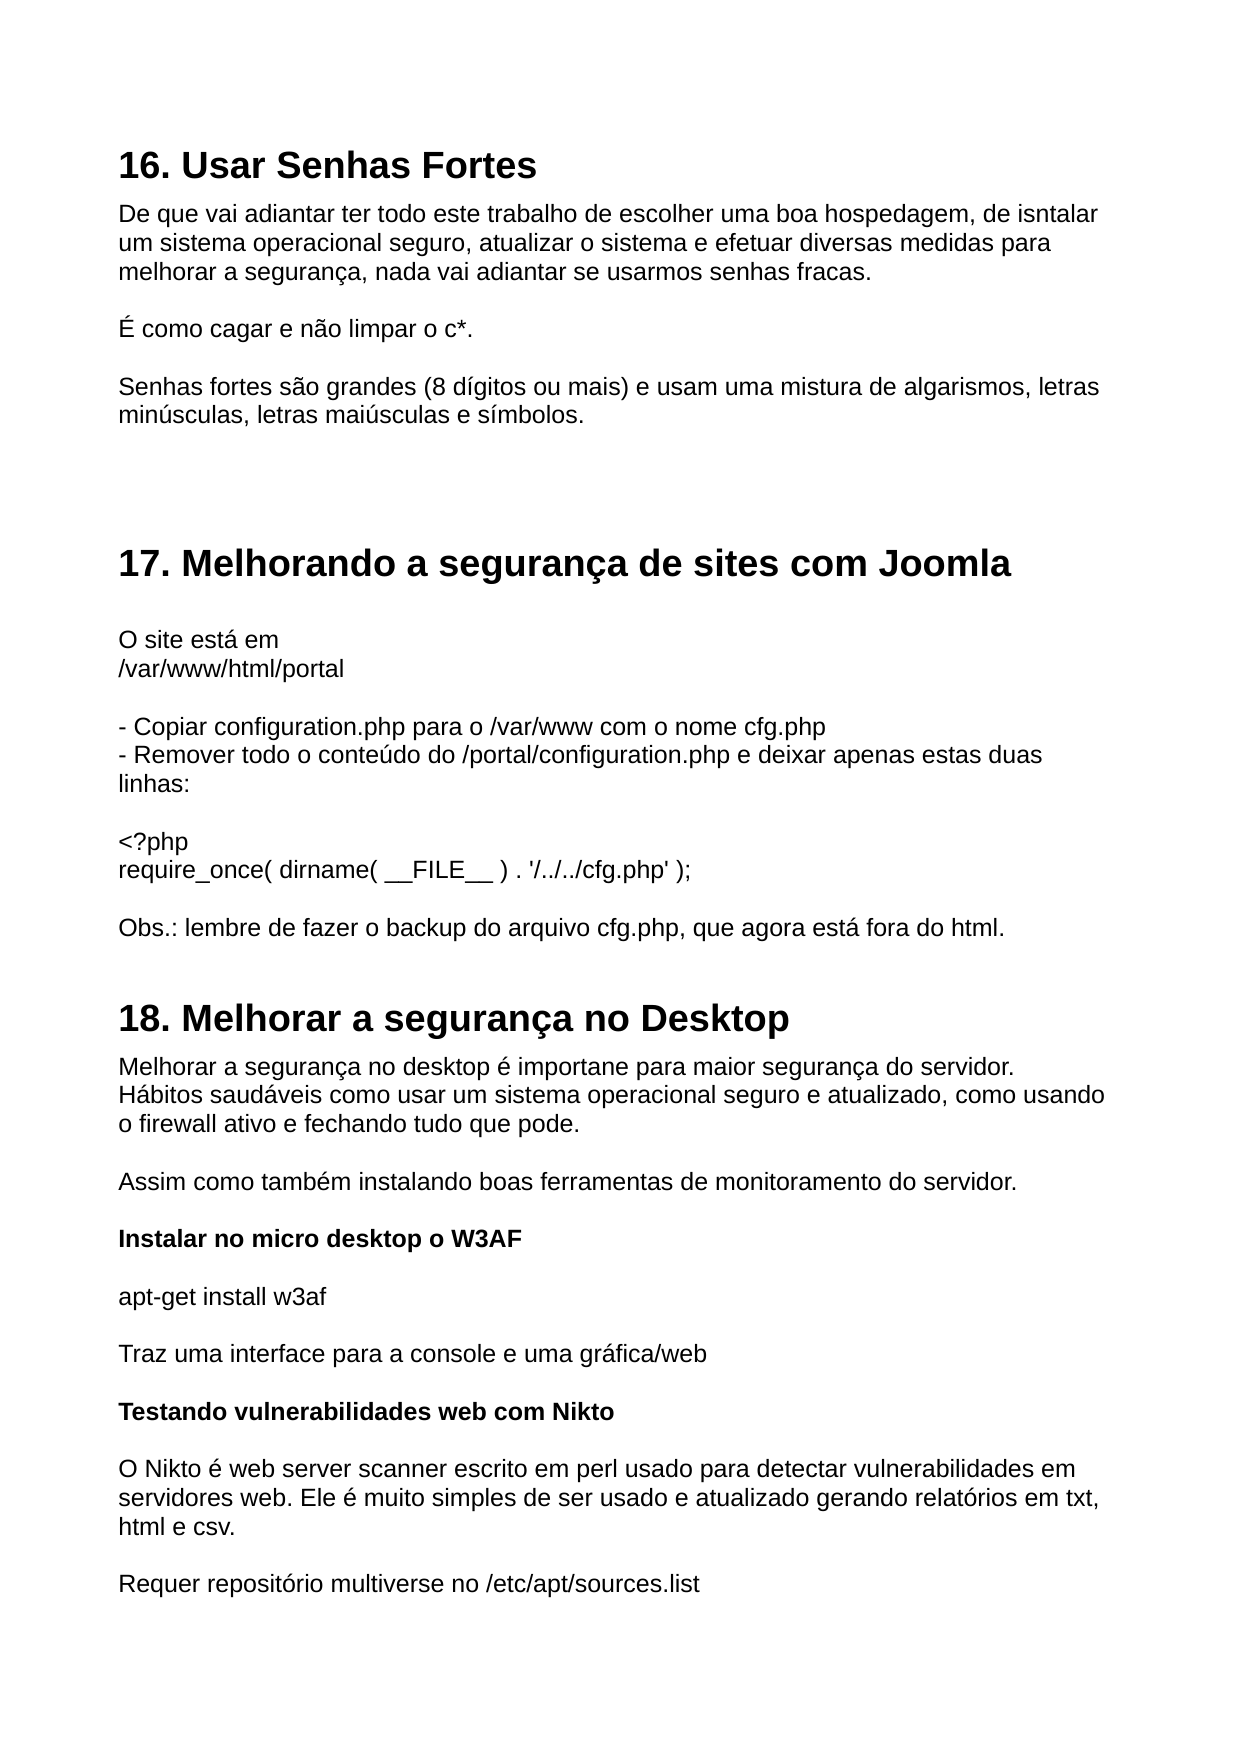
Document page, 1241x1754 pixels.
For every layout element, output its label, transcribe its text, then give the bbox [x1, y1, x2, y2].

subtitle 16. Usar Senhas Fortes [118, 143, 1122, 187]
text Testando vulnerabilidades web com Nikto [118, 1397, 1122, 1425]
text É como cagar e não limpar o c*. [118, 314, 1122, 343]
text - Remover todo o conteúdo do /portal/configuration.php e deixar apenas estas duas linhas: [118, 740, 1122, 798]
text apt-get install w3af [118, 1282, 1122, 1310]
text Traz uma interface para a console e uma gráfica/web [118, 1339, 1122, 1368]
subtitle 18. Melhorar a segurança no Desktop [118, 995, 1122, 1039]
text /var/www/html/portal [118, 654, 1122, 683]
text Requer repositório multiverse no /etc/apt/sources.list [118, 1569, 1122, 1598]
text O Nikto é web server scanner escrito em perl usado para detectar vulnerabilidades em servidores web. Ele é muito simples de ser usado e atualizado gerando relatórios em txt, html e csv. [118, 1454, 1122, 1540]
subtitle 17. Melhorando a segurança de sites com Joomla [118, 541, 1122, 584]
text De que vai adiantar ter todo este trabalho de escolher uma boa hospedagem, de isntalar um sistema operacional seguro, atualizar o sistema e efetuar diversas medidas para melhorar a segurança, nada vai adiantar se usarmos senhas fracas. [118, 199, 1122, 286]
text Senhas fortes são grandes (8 dígitos ou mais) e usam uma mistura de algarismos, letras minúsculas, letras maiúsculas e símbolos. [118, 372, 1122, 429]
text Melhorar a segurança no desktop é importane para maior segurança do servidor. [118, 1052, 1122, 1080]
text - Copiar configuration.php para o /var/www com o nome cfg.php [118, 712, 1122, 740]
text <?php [118, 827, 1122, 855]
text Obs.: lembre de fazer o backup do arquivo cfg.php, que agora está fora do html. [118, 913, 1122, 942]
text require_once( dirname( __FILE__ ) . '/../../cfg.php' ); [118, 855, 1122, 884]
text O site está em [118, 625, 1122, 654]
text Instalar no micro desktop o W3AF [118, 1224, 1122, 1253]
text Hábitos saudáveis como usar um sistema operacional seguro e atualizado, como usando o firewall ativo e fechando tudo que pode. [118, 1080, 1122, 1138]
text Assim como também instalando boas ferramentas de monitoramento do servidor. [118, 1167, 1122, 1195]
